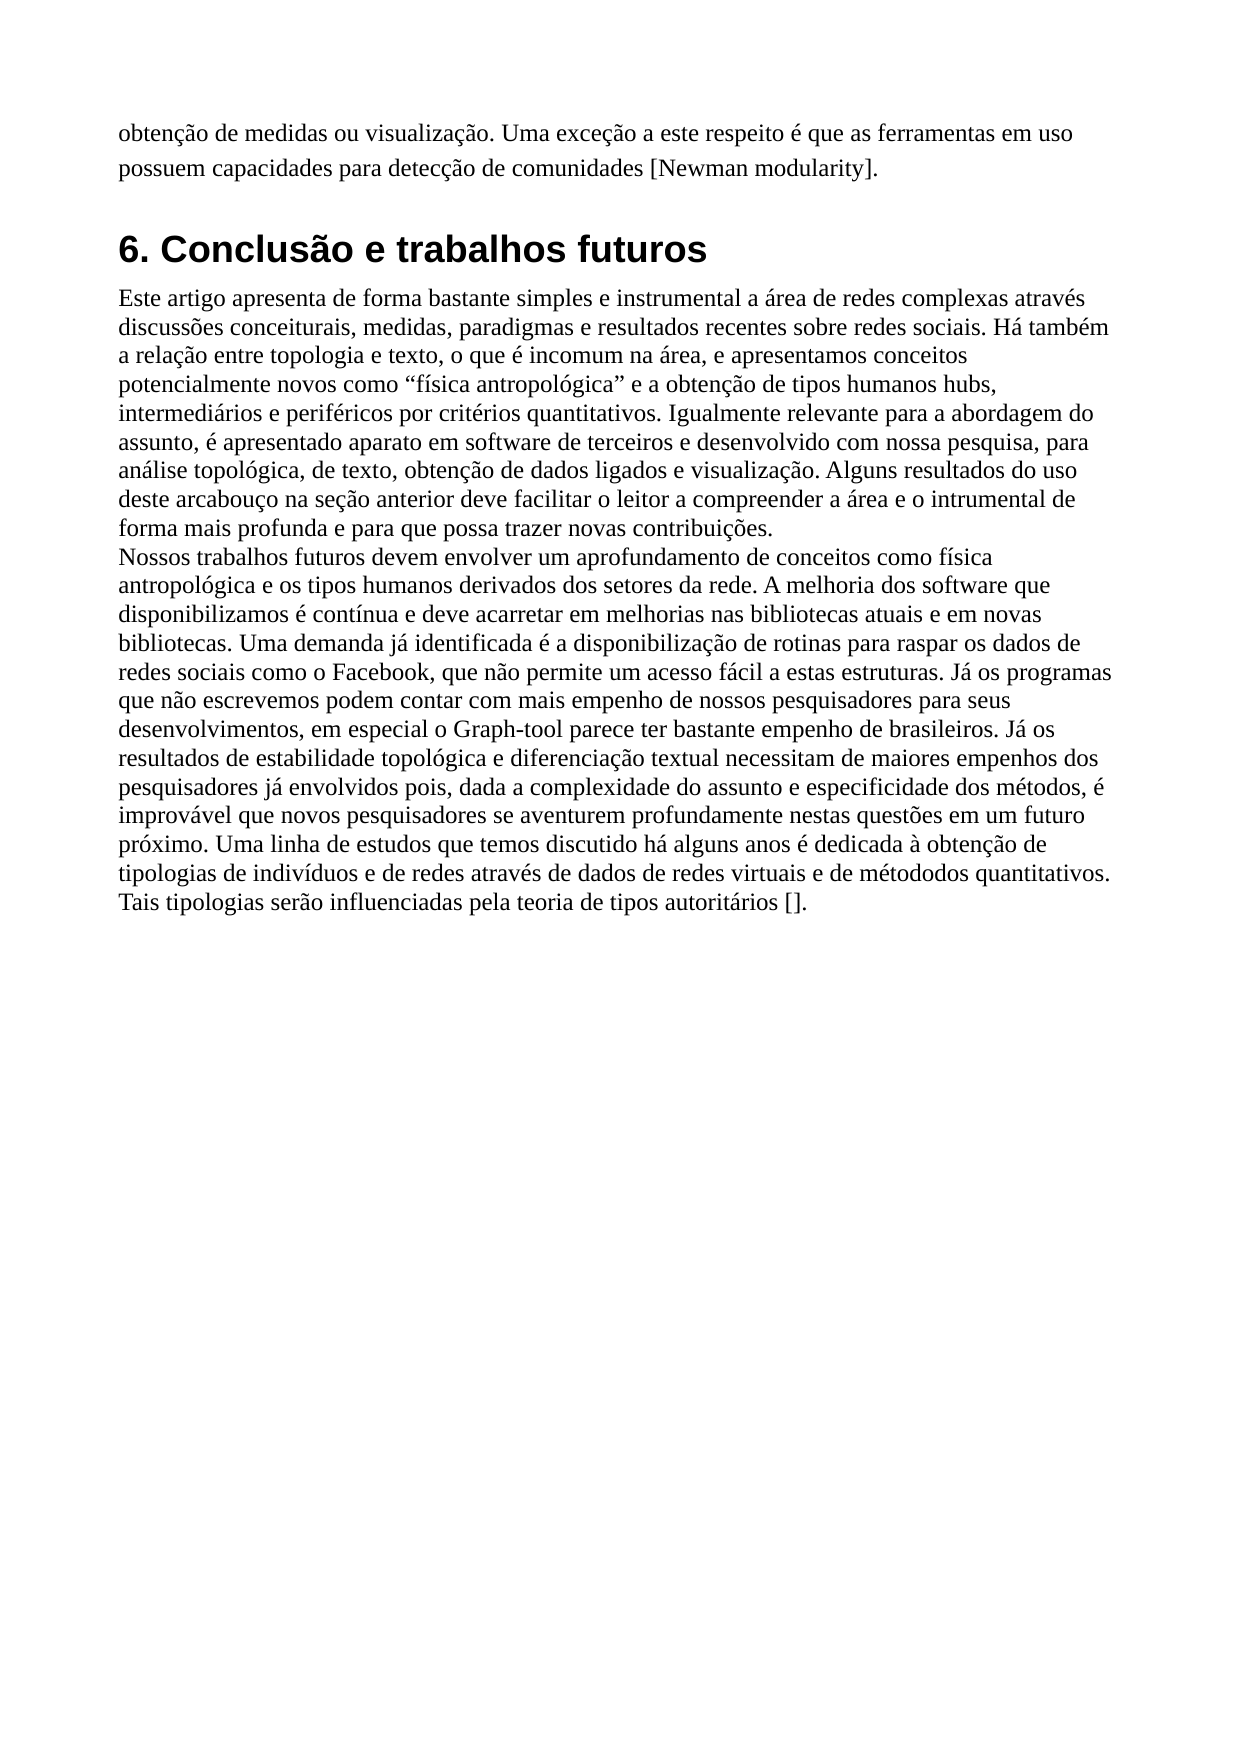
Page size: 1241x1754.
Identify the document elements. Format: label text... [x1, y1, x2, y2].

text Nossos trabalhos futuros devem envolver um aprofundamento de conceitos como física antropológica e os tipos humanos derivados dos setores da rede. A melhoria dos software que disponibilizamos é contínua e deve acarretar em melhorias nas bibliotecas atuais e em novas bibliotecas. Uma demanda já identificada é a disponibilização de rotinas para raspar os dados de redes sociais como o Facebook, que não permite um acesso fácil a estas estruturas. Já os programas que não escrevemos podem contar com mais empenho de nossos pesquisadores para seus desenvolvimentos, em especial o Graph-tool parece ter bastante empenho de brasileiros. Já os resultados de estabilidade topológica e diferenciação textual necessitam de maiores empenhos dos pesquisadores já envolvidos pois, dada a complexidade do assunto e especificidade dos métodos, é improvável que novos pesquisadores se aventurem profundamente nestas questões em um futuro próximo. Uma linha de estudos que temos discutido há alguns anos é dedicada à obtenção de tipologias de indivíduos e de redes através de dados de redes virtuais e de métododos quantitativos. Tais tipologias serão influenciadas pela teoria de tipos autoritários []. [118, 542, 1122, 915]
text Este artigo apresenta de forma bastante simples e instrumental a área de redes complexas através discussões conceiturais, medidas, paradigmas e resultados recentes sobre redes sociais. Há também a relação entre topologia e texto, o que é incomum na área, e apresentamos conceitos potencialmente novos como “física antropológica” e a obtenção de tipos humanos hubs, intermediários e periféricos por critérios quantitativos. Igualmente relevante para a abordagem do assunto, é apresentado aparato em software de terceiros e desenvolvido com nossa pesquisa, para análise topológica, de texto, obtenção de dados ligados e visualização. Alguns resultados do uso deste arcabouço na seção anterior deve facilitar o leitor a compreender a área e o intrumental de forma mais profunda e para que possa trazer novas contribuições. [118, 283, 1122, 542]
text obtenção de medidas ou visualização. Uma exceção a este respeito é que as ferramentas em uso possuem capacidades para detecção de comunidades [Newman modularity]. [118, 118, 1122, 181]
subtitle 6. Conclusão e trabalhos futuros [118, 227, 1122, 270]
